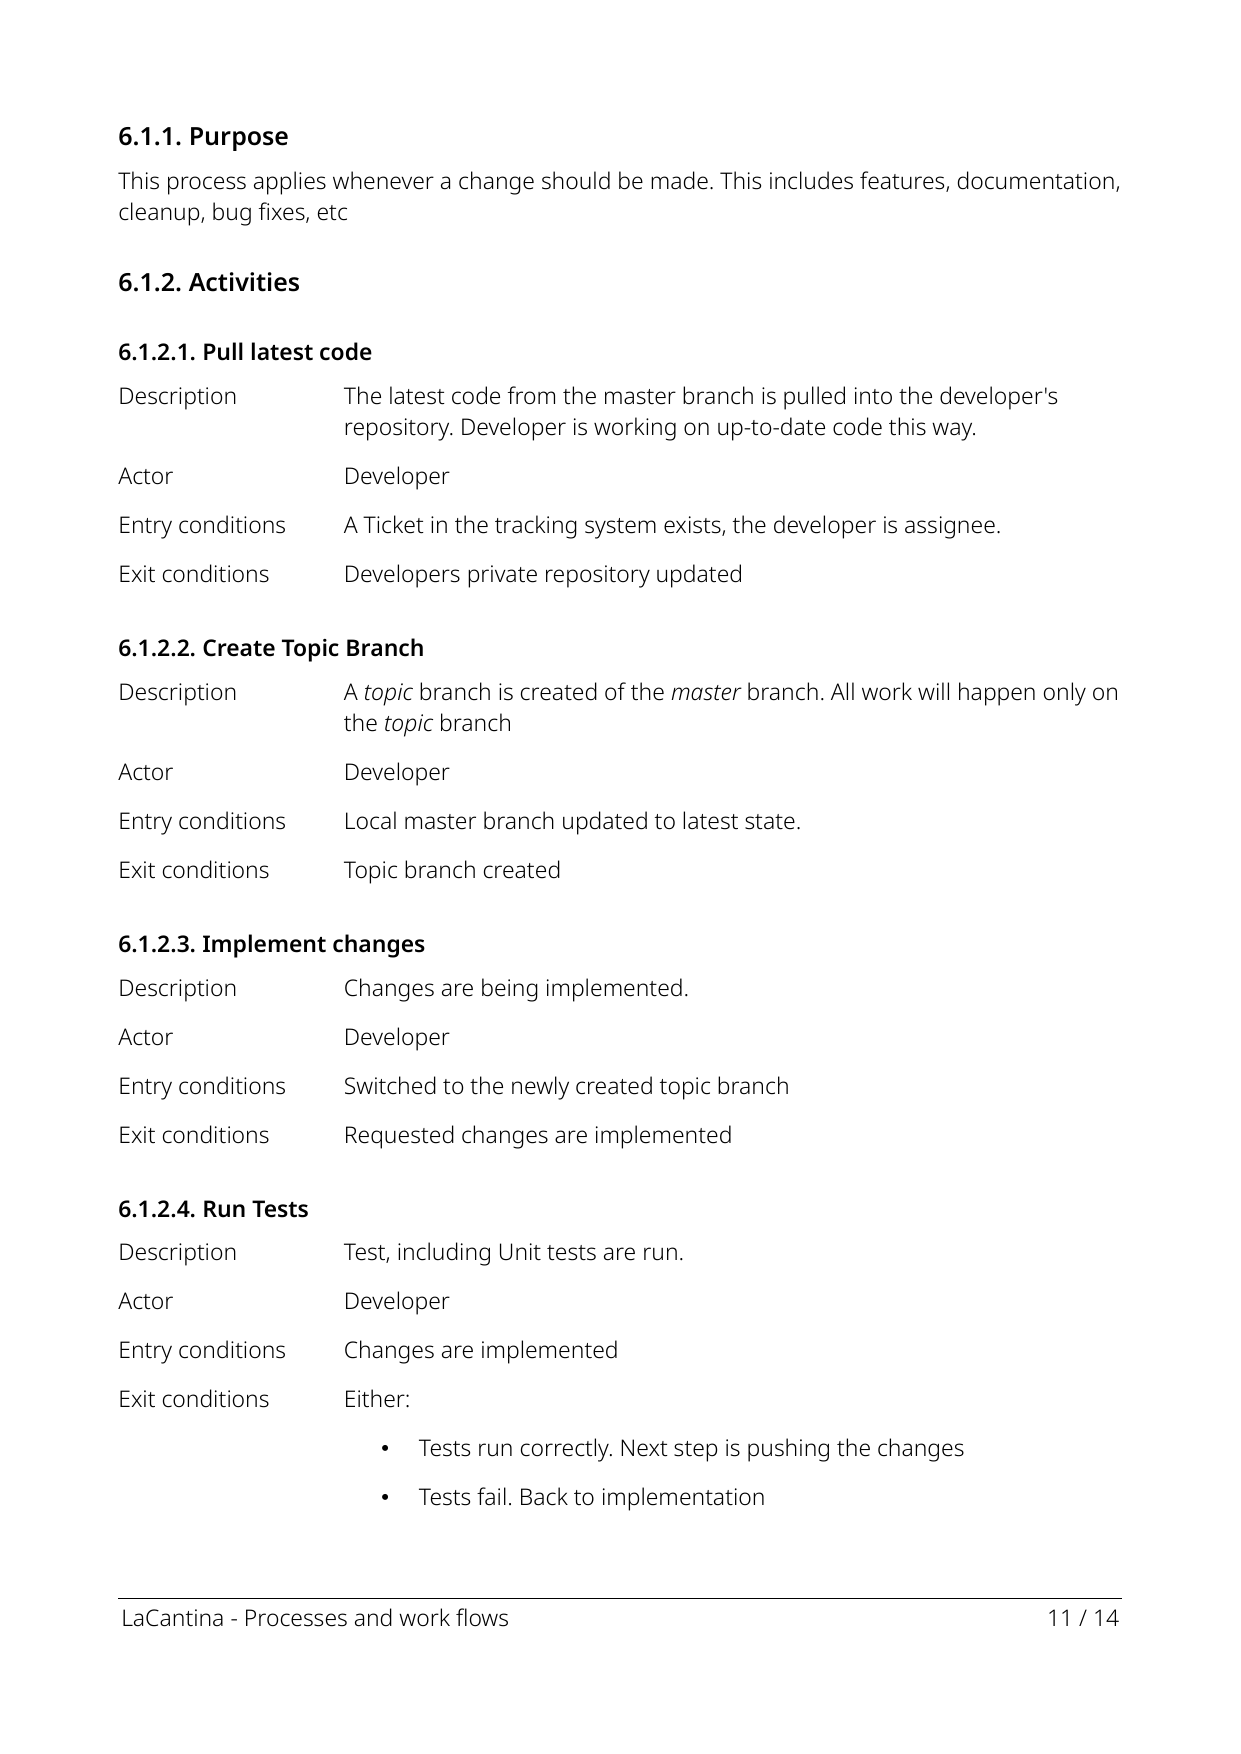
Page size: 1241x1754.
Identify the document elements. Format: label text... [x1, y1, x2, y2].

table_header The latest code from the master branch is pulled into the developer's repository. Developer is working on up-to-date code this way. [344, 380, 1122, 460]
table_cell Developer [344, 756, 1122, 805]
table_cell Exit conditions [118, 1119, 344, 1167]
table_cell Entry conditions [118, 1334, 344, 1383]
table_cell Developer [344, 1285, 1122, 1334]
table_cell Exit conditions [118, 558, 344, 607]
subtitle Pull latest code [118, 336, 1122, 367]
table_cell Actor [118, 460, 344, 509]
table_header Description [118, 676, 344, 756]
subtitle Create Topic Branch [118, 632, 1122, 663]
table_cell Changes are implemented [344, 1334, 1122, 1383]
table_cell Actor [118, 1021, 344, 1069]
table_cell Actor [118, 1285, 344, 1334]
subtitle Implement changes [118, 928, 1122, 959]
table_cell Exit conditions [118, 854, 344, 903]
table_cell Actor [118, 756, 344, 805]
subtitle Activities [118, 265, 1122, 299]
table_cell Entry conditions [118, 509, 344, 558]
table_cell Exit conditions [118, 1383, 344, 1530]
subtitle Run Tests [118, 1192, 1122, 1224]
table_cell Developer [344, 460, 1122, 509]
table_cell Switched to the newly created topic branch [344, 1070, 1122, 1118]
table_cell Topic branch created [344, 854, 1122, 903]
table_cell Developers private repository updated [344, 558, 1122, 607]
table_header A topic branch is created of the master branch. All work will happen only on the topic branch [344, 676, 1122, 756]
table_cell Developer [344, 1021, 1122, 1069]
text This process applies whenever a change should be made. This includes features, documentation, cleanup, bug fixes, etc [118, 165, 1122, 227]
subtitle Purpose [118, 118, 1122, 152]
table_cell Requested changes are implemented [344, 1119, 1122, 1167]
table_header Test, including Unit tests are run. [344, 1236, 1122, 1285]
table_cell A Ticket in the tracking system exists, the developer is assignee. [344, 509, 1122, 558]
table_cell Entry conditions [118, 1070, 344, 1118]
table_header Changes are being implemented. [344, 972, 1122, 1021]
table_cell Entry conditions [118, 805, 344, 854]
table_cell Either: Tests run correctly. Next step is pushing the changes Tests fail. Back to implementation [344, 1383, 1122, 1530]
table_header Description [118, 1236, 344, 1285]
table_header Description [118, 380, 344, 460]
table_cell Local master branch updated to latest state. [344, 805, 1122, 854]
table_header Description [118, 972, 344, 1021]
